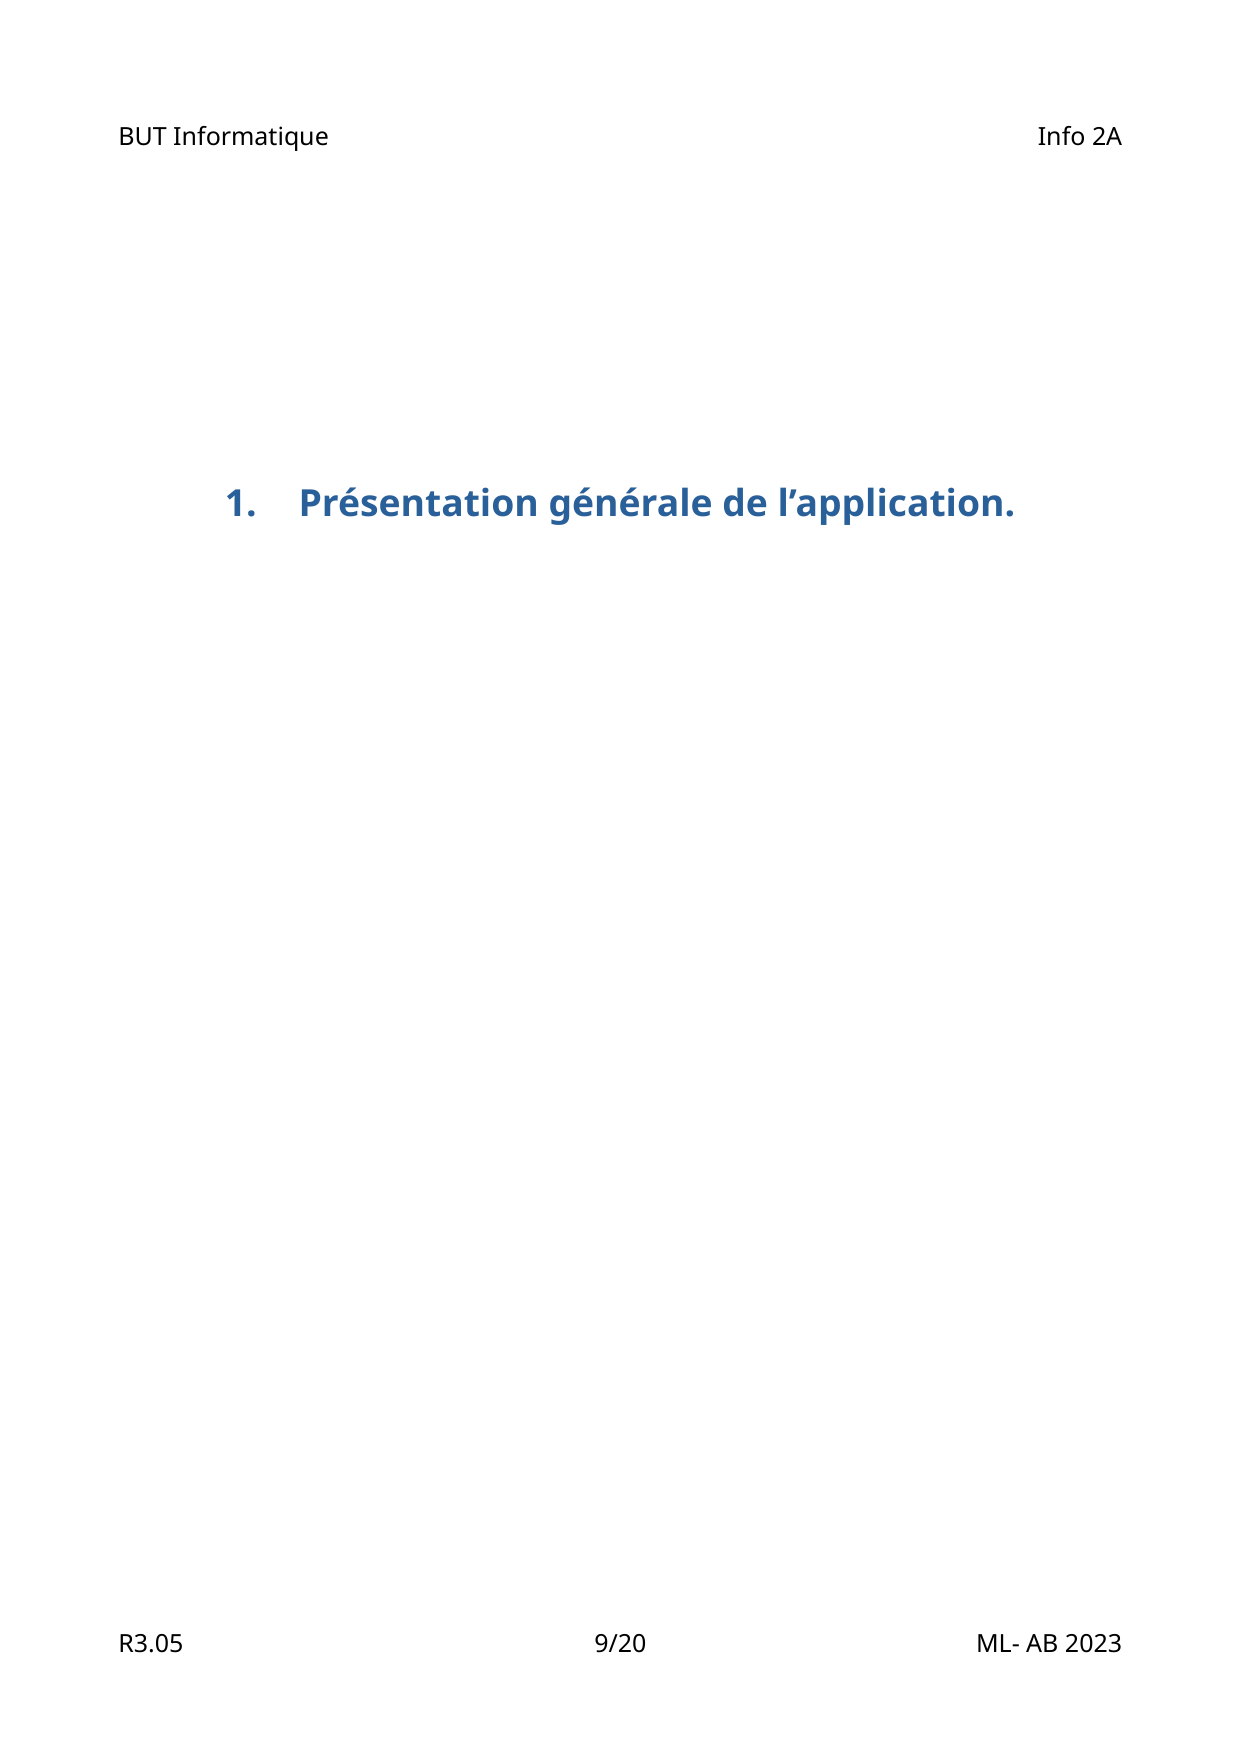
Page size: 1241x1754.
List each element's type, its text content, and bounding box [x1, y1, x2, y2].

subtitle Présentation générale de l’application. [118, 477, 1122, 528]
